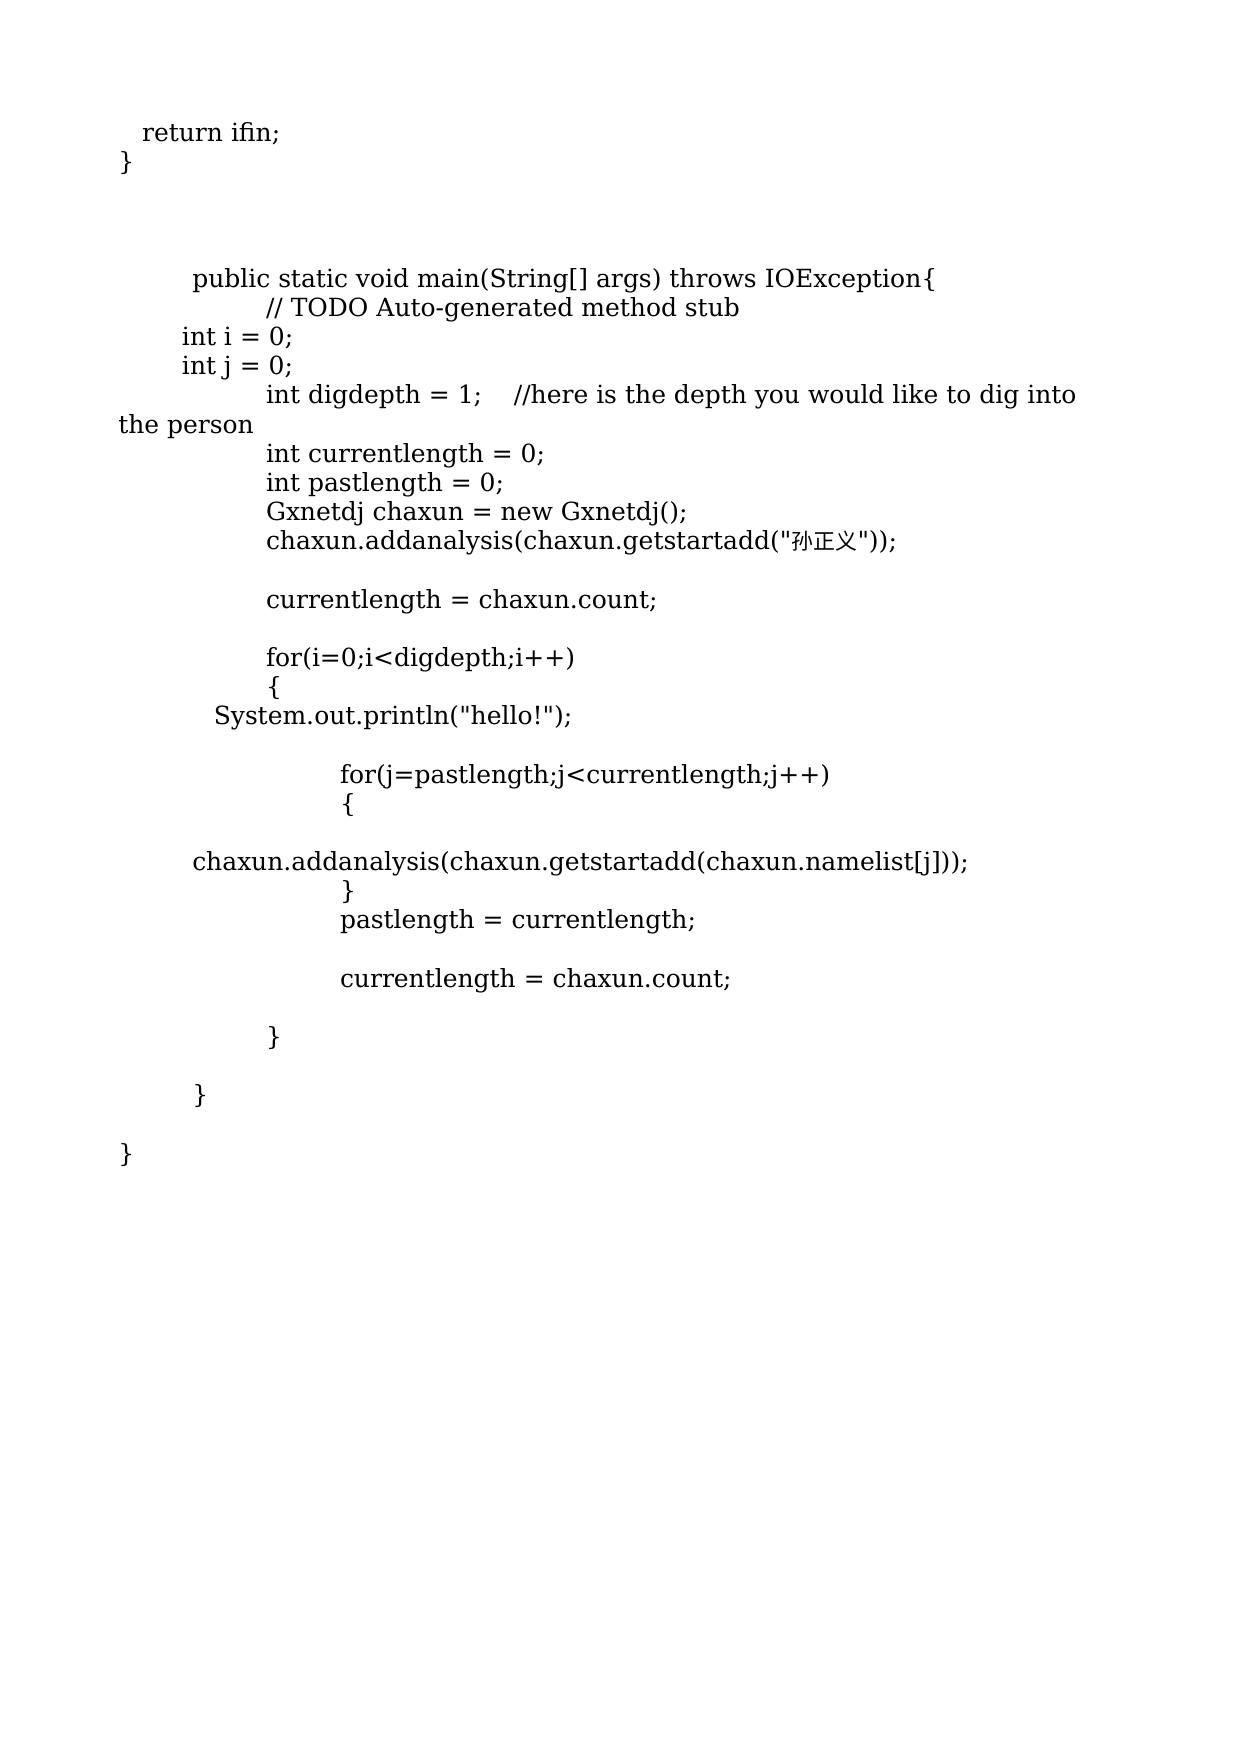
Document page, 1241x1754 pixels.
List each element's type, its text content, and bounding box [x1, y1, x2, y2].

text for(j=pastlength;j<currentlength;j++) [118, 760, 1122, 789]
text } [118, 147, 1122, 176]
text for(i=0;i<digdepth;i++) [118, 643, 1122, 672]
text { [118, 789, 1122, 818]
text int currentlength = 0; [118, 439, 1122, 468]
text public static void main(String[] args) throws IOException{ [118, 264, 1122, 293]
text } [118, 876, 1122, 906]
text int pastlength = 0; [118, 468, 1122, 497]
text currentlength = chaxun.count; [118, 585, 1122, 614]
text return ifin; [118, 118, 1122, 147]
text chaxun.addanalysis(chaxun.getstartadd("孙正义")); [118, 526, 1122, 556]
text System.out.println("hello!"); [118, 701, 1122, 731]
text currentlength = chaxun.count; [118, 964, 1122, 993]
text int j = 0; [118, 351, 1122, 381]
text Gxnetdj chaxun = new Gxnetdj(); [118, 497, 1122, 526]
text } [118, 1081, 1122, 1110]
text { [118, 672, 1122, 701]
text } [118, 1139, 1122, 1168]
text int digdepth = 1; //here is the depth you would like to dig into the person [118, 381, 1122, 439]
text int i = 0; [118, 322, 1122, 351]
text chaxun.addanalysis(chaxun.getstartadd(chaxun.namelist[j])); [118, 818, 1122, 876]
text pastlength = currentlength; [118, 906, 1122, 935]
text } [118, 1022, 1122, 1051]
text // TODO Auto-generated method stub [118, 293, 1122, 322]
